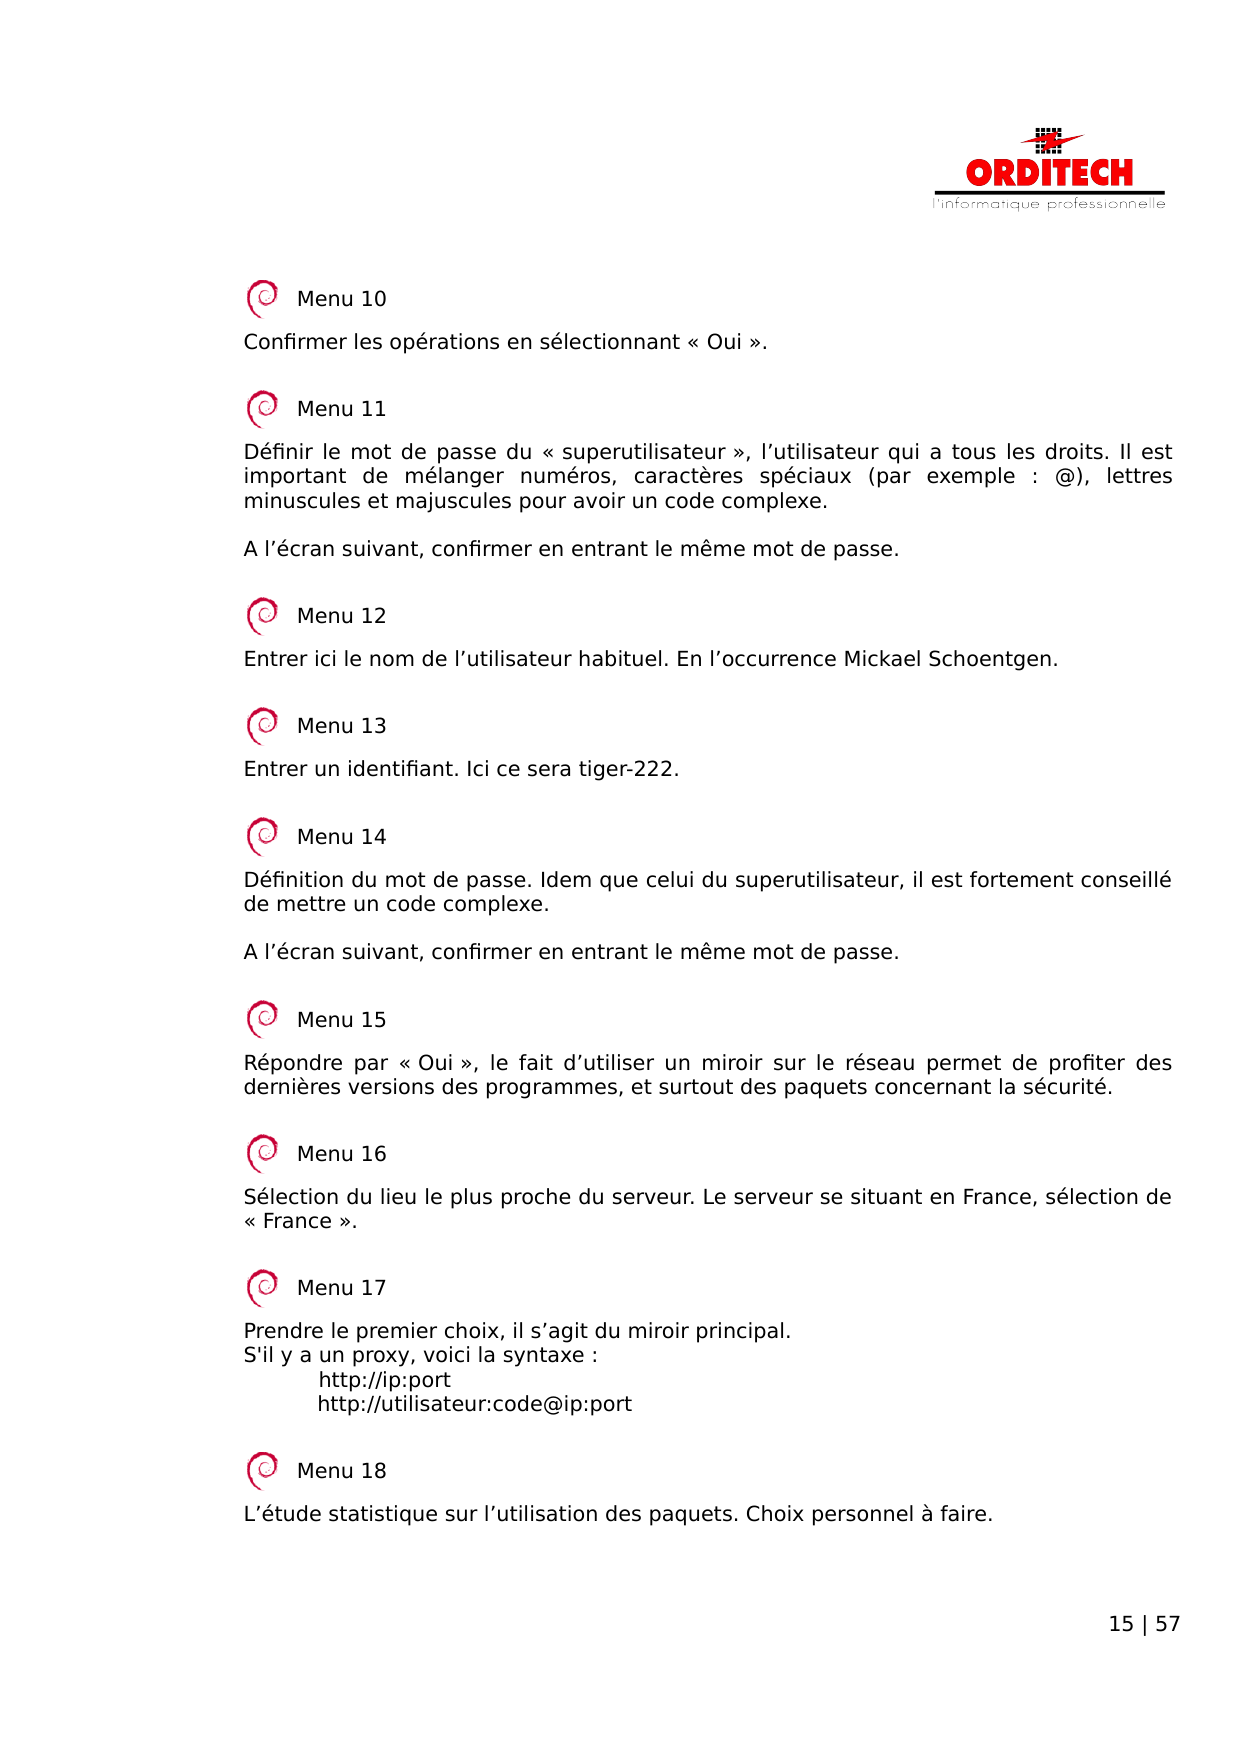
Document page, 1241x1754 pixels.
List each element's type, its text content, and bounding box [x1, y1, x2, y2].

table_cell Menu 18 [291, 1446, 1179, 1496]
picture [243, 1000, 282, 1039]
table_cell [238, 592, 291, 642]
table_cell Menu 13 [291, 702, 1179, 752]
picture [243, 817, 282, 857]
table_cell [238, 384, 291, 434]
picture [243, 1269, 282, 1308]
table_cell Menu 11 [291, 384, 1179, 434]
picture [243, 1134, 282, 1174]
table_cell Prendre le premier choix, il s’agit du miroir principal. S'il y a un proxy, voici la syntaxe : http://ip:port http://utilisateur:code@ip:port [238, 1314, 1179, 1446]
table_cell [238, 1264, 291, 1313]
table_cell Entrer un identifiant. Ici ce sera tiger-222. [238, 752, 1179, 812]
table_cell Définir le mot de passe du « superutilisateur », l’utilisateur qui a tous les droits. Il est important de mélanger numéros, caractères spéciaux (par exemple : @), lettres minuscules et majuscules pour avoir un code complexe. A l’écran suivant, confirmer en entrant le même mot de passe. [238, 435, 1179, 592]
table_cell Menu 14 [291, 812, 1179, 862]
table_cell Définition du mot de passe. Idem que celui du superutilisateur, il est fortement conseillé de mettre un code complexe. A l’écran suivant, confirmer en entrant le même mot de passe. [238, 862, 1179, 995]
table_cell [238, 995, 291, 1045]
picture [243, 280, 282, 319]
table_cell [238, 1129, 291, 1179]
table_header Menu 10 [291, 274, 1179, 324]
table_cell Menu 16 [291, 1129, 1179, 1179]
table_cell Entrer ici le nom de l’utilisateur habituel. En l’occurrence Mickael Schoentgen. [238, 642, 1179, 702]
table_cell Répondre par « Oui », le fait d’utiliser un miroir sur le réseau permet de profiter des dernières versions des programmes, et surtout des paquets concernant la sécurité. [238, 1045, 1179, 1129]
picture [243, 597, 282, 636]
picture [243, 707, 282, 746]
table_cell [238, 1446, 291, 1496]
table_cell Menu 15 [291, 995, 1179, 1045]
picture [243, 390, 282, 429]
table_cell Menu 17 [291, 1264, 1179, 1313]
table_cell [238, 702, 291, 752]
picture [243, 1452, 282, 1491]
table_cell [238, 812, 291, 862]
table_cell L’étude statistique sur l’utilisation des paquets. Choix personnel à faire. [238, 1496, 1179, 1532]
table_cell Confirmer les opérations en sélectionnant « Oui ». [238, 324, 1179, 384]
table_header [238, 274, 291, 324]
table_cell Menu 12 [291, 592, 1179, 642]
picture [920, 118, 1182, 221]
table_cell Sélection du lieu le plus proche du serveur. Le serveur se situant en France, sélection de « France ». [238, 1179, 1179, 1263]
